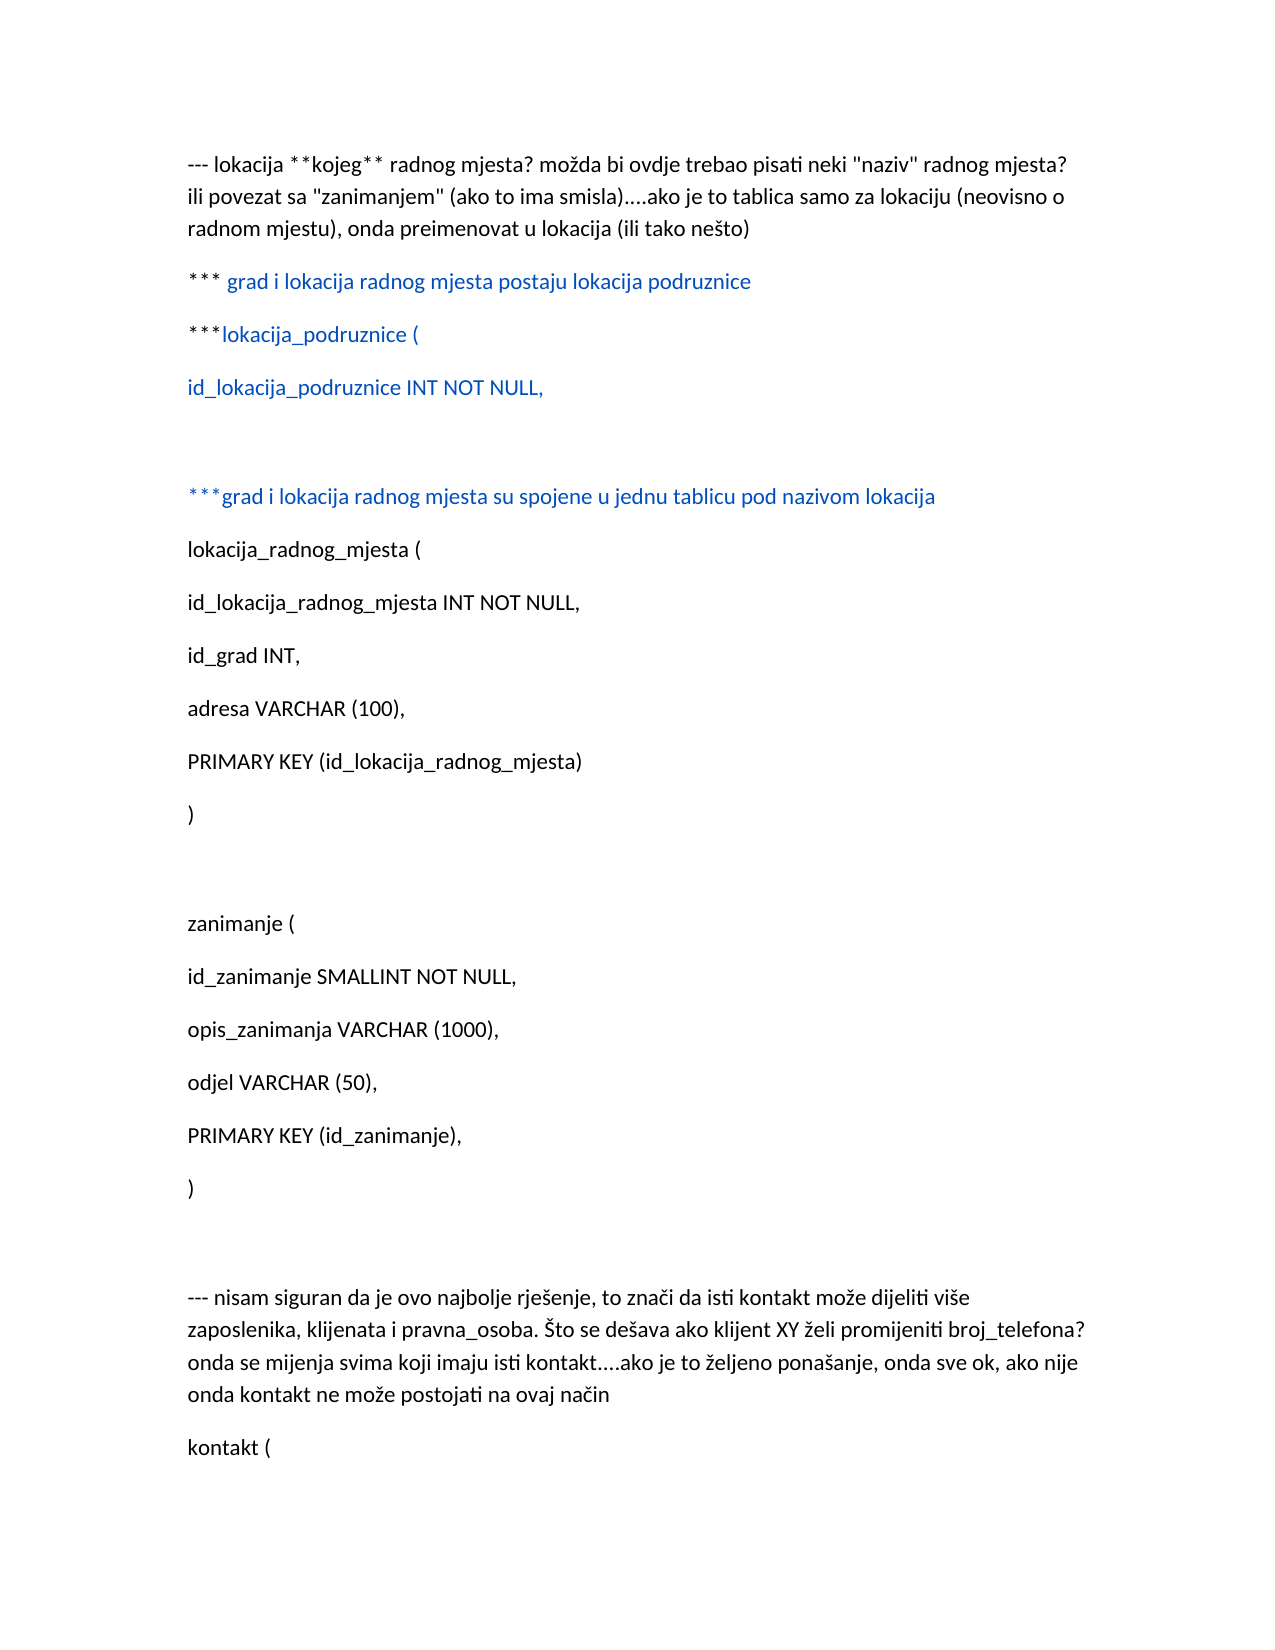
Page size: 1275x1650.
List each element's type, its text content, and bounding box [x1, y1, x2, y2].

text zanimanje ( [187, 909, 1087, 937]
text opis_zanimanja VARCHAR (1000), [187, 1015, 1087, 1043]
text *** grad i lokacija radnog mjesta postaju lokacija podruznice [187, 267, 1087, 295]
text id_lokacija_podruznice INT NOT NULL, [187, 373, 1087, 401]
text ) [187, 1174, 1087, 1202]
text ***lokacija_podruznice ( [187, 320, 1087, 348]
text lokacija_radnog_mjesta ( [187, 535, 1087, 563]
text ) [187, 800, 1087, 828]
text --- nisam siguran da je ovo najbolje rješenje, to znači da isti kontakt može dijeliti više zaposlenika, klijenata i pravna_osoba. Što se dešava ako klijent XY želi promijeniti broj_telefona? onda se mijenja svima koji imaju isti kontakt....ako je to željeno ponašanje, onda sve ok, ako nije onda kontakt ne može postojati na ovaj način [187, 1283, 1087, 1408]
text id_lokacija_radnog_mjesta INT NOT NULL, [187, 588, 1087, 616]
text id_zanimanje SMALLINT NOT NULL, [187, 962, 1087, 990]
text ***grad i lokacija radnog mjesta su spojene u jednu tablicu pod nazivom lokacija [187, 482, 1087, 510]
text PRIMARY KEY (id_zanimanje), [187, 1121, 1087, 1149]
text --- lokacija **kojeg** radnog mjesta? možda bi ovdje trebao pisati neki "naziv" radnog mjesta? ili povezat sa "zanimanjem" (ako to ima smisla)....ako je to tablica samo za lokaciju (neovisno o radnom mjestu), onda preimenovat u lokacija (ili tako nešto) [187, 150, 1087, 242]
text kontakt ( [187, 1433, 1087, 1461]
text adresa VARCHAR (100), [187, 694, 1087, 722]
text odjel VARCHAR (50), [187, 1068, 1087, 1096]
text PRIMARY KEY (id_lokacija_radnog_mjesta) [187, 747, 1087, 775]
text id_grad INT, [187, 641, 1087, 669]
